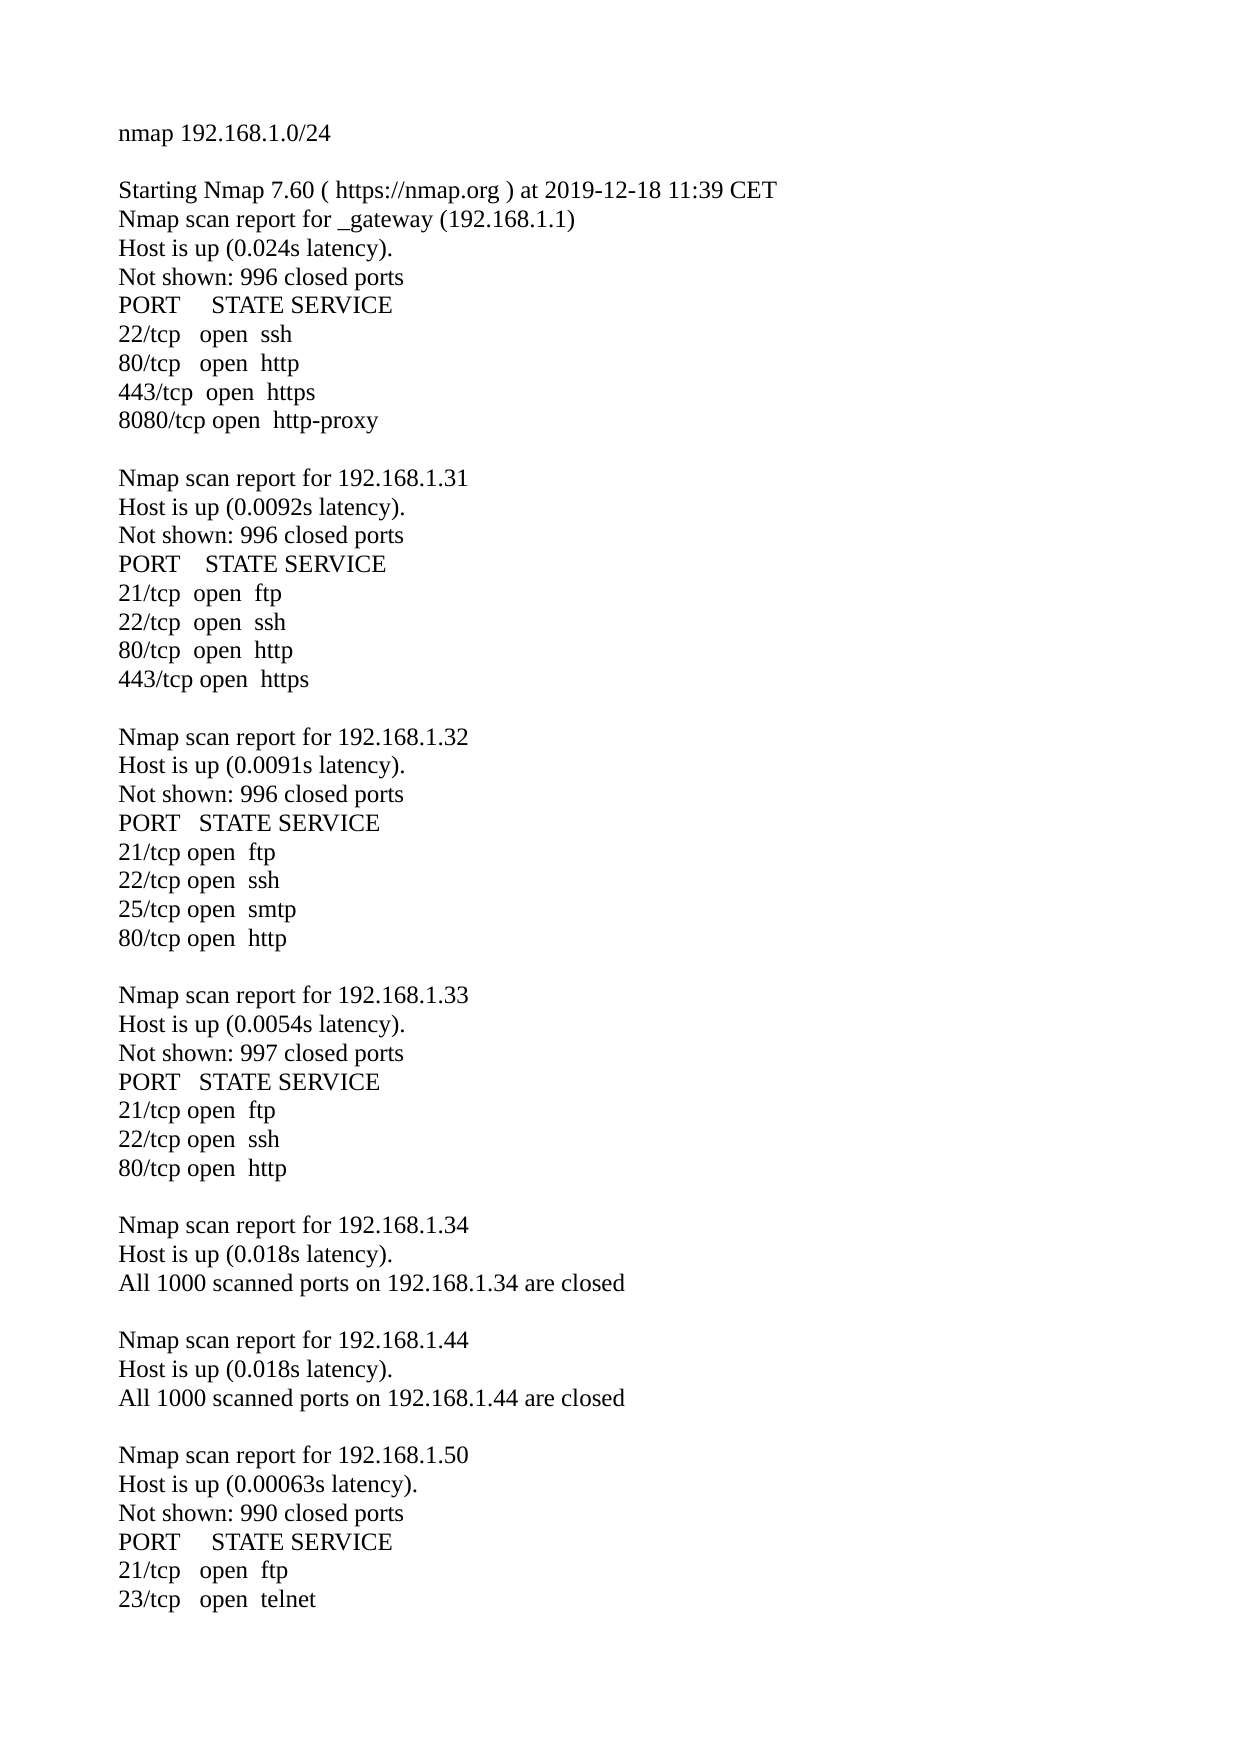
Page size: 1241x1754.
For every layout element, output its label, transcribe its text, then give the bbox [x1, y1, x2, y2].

text 21/tcp open ftp [118, 837, 1122, 866]
text All 1000 scanned ports on 192.168.1.44 are closed [118, 1383, 1122, 1412]
text Host is up (0.024s latency). [118, 233, 1122, 262]
text PORT STATE SERVICE [118, 808, 1122, 837]
text Host is up (0.00063s latency). [118, 1469, 1122, 1498]
text 80/tcp open http [118, 348, 1122, 377]
text 22/tcp open ssh [118, 607, 1122, 636]
text 23/tcp open telnet [118, 1584, 1122, 1613]
text Nmap scan report for _gateway (192.168.1.1) [118, 204, 1122, 233]
text Host is up (0.0054s latency). [118, 1009, 1122, 1038]
text 21/tcp open ftp [118, 1096, 1122, 1124]
text 22/tcp open ssh [118, 1124, 1122, 1153]
text Nmap scan report for 192.168.1.50 [118, 1441, 1122, 1469]
text 443/tcp open https [118, 377, 1122, 406]
text Host is up (0.018s latency). [118, 1239, 1122, 1268]
text 25/tcp open smtp [118, 894, 1122, 923]
text Nmap scan report for 192.168.1.44 [118, 1326, 1122, 1354]
text Not shown: 990 closed ports [118, 1498, 1122, 1527]
text Not shown: 996 closed ports [118, 521, 1122, 549]
text 21/tcp open ftp [118, 578, 1122, 607]
text 80/tcp open http [118, 1153, 1122, 1182]
text nmap 192.168.1.0/24 [118, 118, 1122, 147]
text All 1000 scanned ports on 192.168.1.34 are closed [118, 1268, 1122, 1297]
text 22/tcp open ssh [118, 866, 1122, 894]
text 80/tcp open http [118, 923, 1122, 952]
text Host is up (0.0091s latency). [118, 751, 1122, 779]
text Nmap scan report for 192.168.1.31 [118, 463, 1122, 492]
text PORT STATE SERVICE [118, 1067, 1122, 1096]
text Starting Nmap 7.60 ( https://nmap.org ) at 2019-12-18 11:39 CET [118, 176, 1122, 204]
text 22/tcp open ssh [118, 319, 1122, 348]
text Not shown: 997 closed ports [118, 1038, 1122, 1067]
text 80/tcp open http [118, 636, 1122, 664]
text Nmap scan report for 192.168.1.33 [118, 981, 1122, 1009]
text Nmap scan report for 192.168.1.32 [118, 722, 1122, 751]
text Host is up (0.018s latency). [118, 1354, 1122, 1383]
text 8080/tcp open http-proxy [118, 406, 1122, 434]
text Not shown: 996 closed ports [118, 779, 1122, 808]
text PORT STATE SERVICE [118, 291, 1122, 319]
text Host is up (0.0092s latency). [118, 492, 1122, 521]
text Not shown: 996 closed ports [118, 262, 1122, 291]
text 21/tcp open ftp [118, 1556, 1122, 1584]
text 443/tcp open https [118, 664, 1122, 693]
text Nmap scan report for 192.168.1.34 [118, 1211, 1122, 1239]
text PORT STATE SERVICE [118, 1527, 1122, 1556]
text PORT STATE SERVICE [118, 549, 1122, 578]
